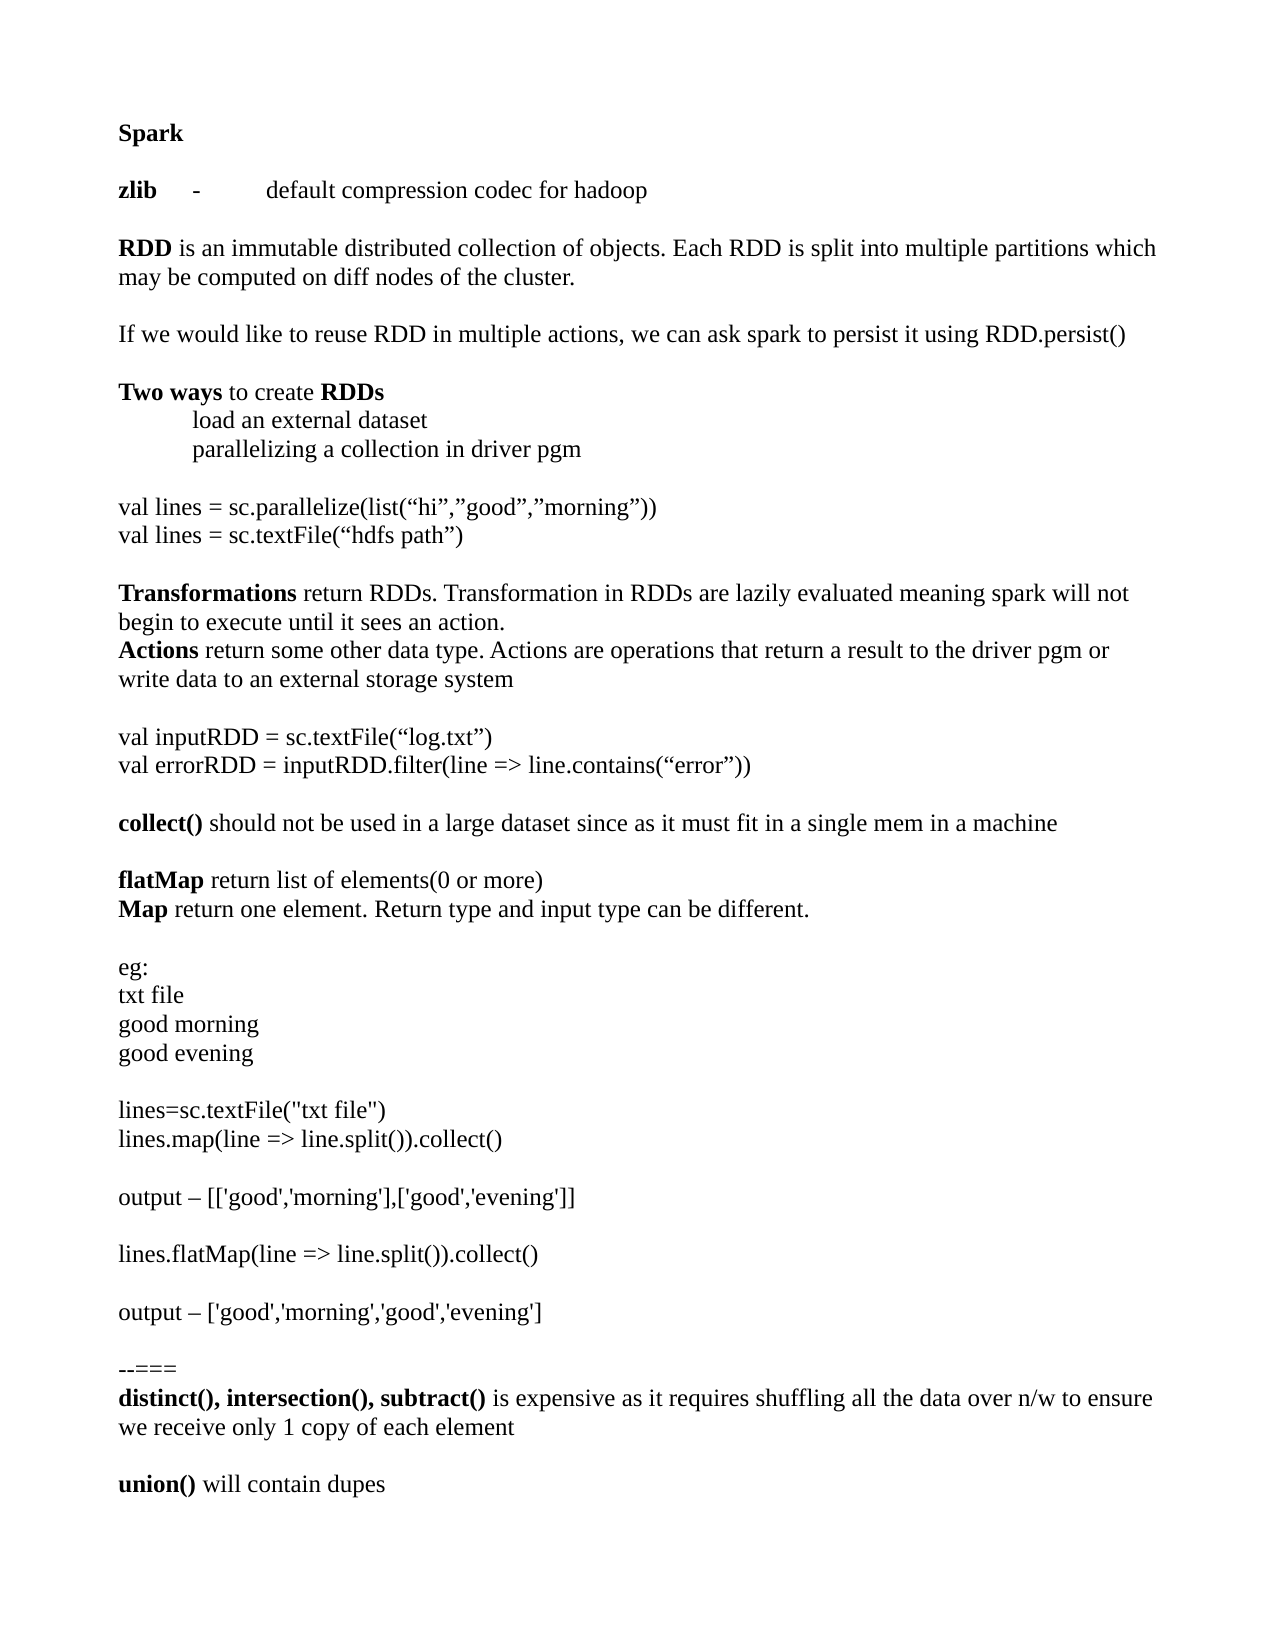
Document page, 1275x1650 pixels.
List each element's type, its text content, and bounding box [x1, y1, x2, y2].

text Two ways to create RDDs [118, 377, 1157, 406]
text good evening [118, 1038, 1157, 1067]
text distinct(), intersection(), subtract() is expensive as it requires shuffling all the data over n/w to ensure we receive only 1 copy of each element [118, 1383, 1157, 1441]
text Map return one element. Return type and input type can be different. [118, 894, 1157, 923]
text output – [['good','morning'],['good','evening']] [118, 1182, 1157, 1211]
text val lines = sc.textFile(“hdfs path”) [118, 521, 1157, 549]
text val errorRDD = inputRDD.filter(line => line.contains(“error”)) [118, 751, 1157, 779]
text RDD is an immutable distributed collection of objects. Each RDD is split into multiple partitions which may be computed on diff nodes of the cluster. [118, 233, 1157, 291]
text --=== [118, 1354, 1157, 1383]
text If we would like to reuse RDD in multiple actions, we can ask spark to persist it using RDD.persist() [118, 319, 1157, 348]
text lines=sc.textFile("txt file") [118, 1096, 1157, 1124]
text Spark [118, 118, 1157, 147]
text union() will contain dupes [118, 1469, 1157, 1498]
text val inputRDD = sc.textFile(“log.txt”) [118, 722, 1157, 751]
text parallelizing a collection in driver pgm [118, 434, 1157, 463]
text load an external dataset [118, 406, 1157, 434]
text eg: [118, 952, 1157, 981]
text Actions return some other data type. Actions are operations that return a result to the driver pgm or write data to an external storage system [118, 636, 1157, 693]
text output – ['good','morning','good','evening'] [118, 1297, 1157, 1326]
text good morning [118, 1009, 1157, 1038]
text collect() should not be used in a large dataset since as it must fit in a single mem in a machine [118, 808, 1157, 837]
text val lines = sc.parallelize(list(“hi”,”good”,”morning”)) [118, 492, 1157, 521]
text zlib - default compression codec for hadoop [118, 176, 1157, 204]
text Transformations return RDDs. Transformation in RDDs are lazily evaluated meaning spark will not begin to execute until it sees an action. [118, 578, 1157, 636]
text lines.map(line => line.split()).collect() [118, 1124, 1157, 1153]
text flatMap return list of elements(0 or more) [118, 866, 1157, 894]
text txt file [118, 981, 1157, 1009]
text lines.flatMap(line => line.split()).collect() [118, 1239, 1157, 1268]
